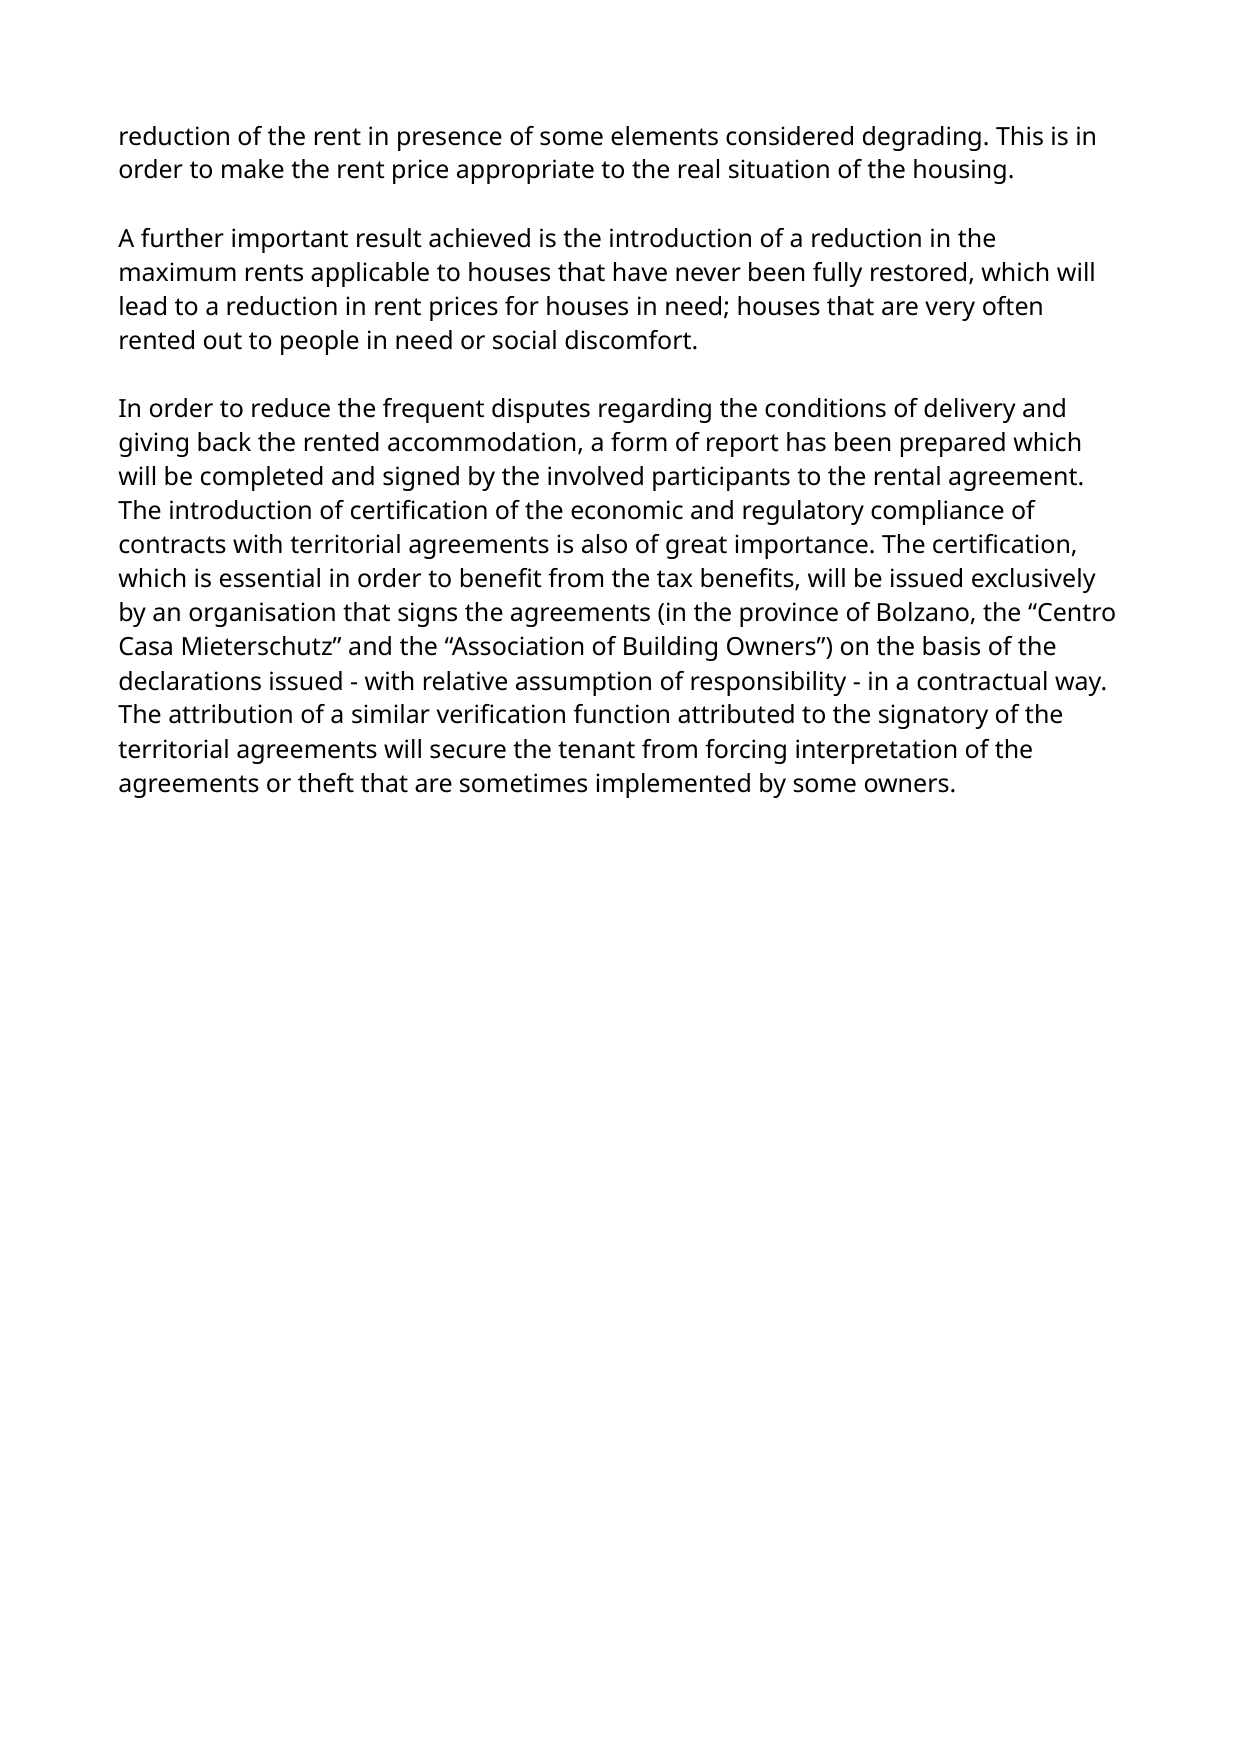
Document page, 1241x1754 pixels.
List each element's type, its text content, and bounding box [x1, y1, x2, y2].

text The introduction of certification of the economic and regulatory compliance of contracts with territorial agreements is also of great importance. The certification, which is essential in order to benefit from the tax benefits, will be issued exclusively by an organisation that signs the agreements (in the province of Bolzano, the “Centro Casa Mieterschutz” and the “Association of Building Owners”) on the basis of the declarations issued - with relative assumption of responsibility - in a contractual way. The attribution of a similar verification function attributed to the signatory of the territorial agreements will secure the tenant from forcing interpretation of the agreements or theft that are sometimes implemented by some owners. [118, 493, 1122, 799]
text A further important result achieved is the introduction of a reduction in the maximum rents applicable to houses that have never been fully restored, which will lead to a reduction in rent prices for houses in need; houses that are very often rented out to people in need or social discomfort. [118, 220, 1122, 357]
text reduction of the rent in presence of some elements considered degrading. This is in order to make the rent price appropriate to the real situation of the housing. [118, 118, 1122, 186]
text In order to reduce the frequent disputes regarding the conditions of delivery and giving back the rented accommodation, a form of report has been prepared which will be completed and signed by the involved participants to the rental agreement. [118, 391, 1122, 493]
